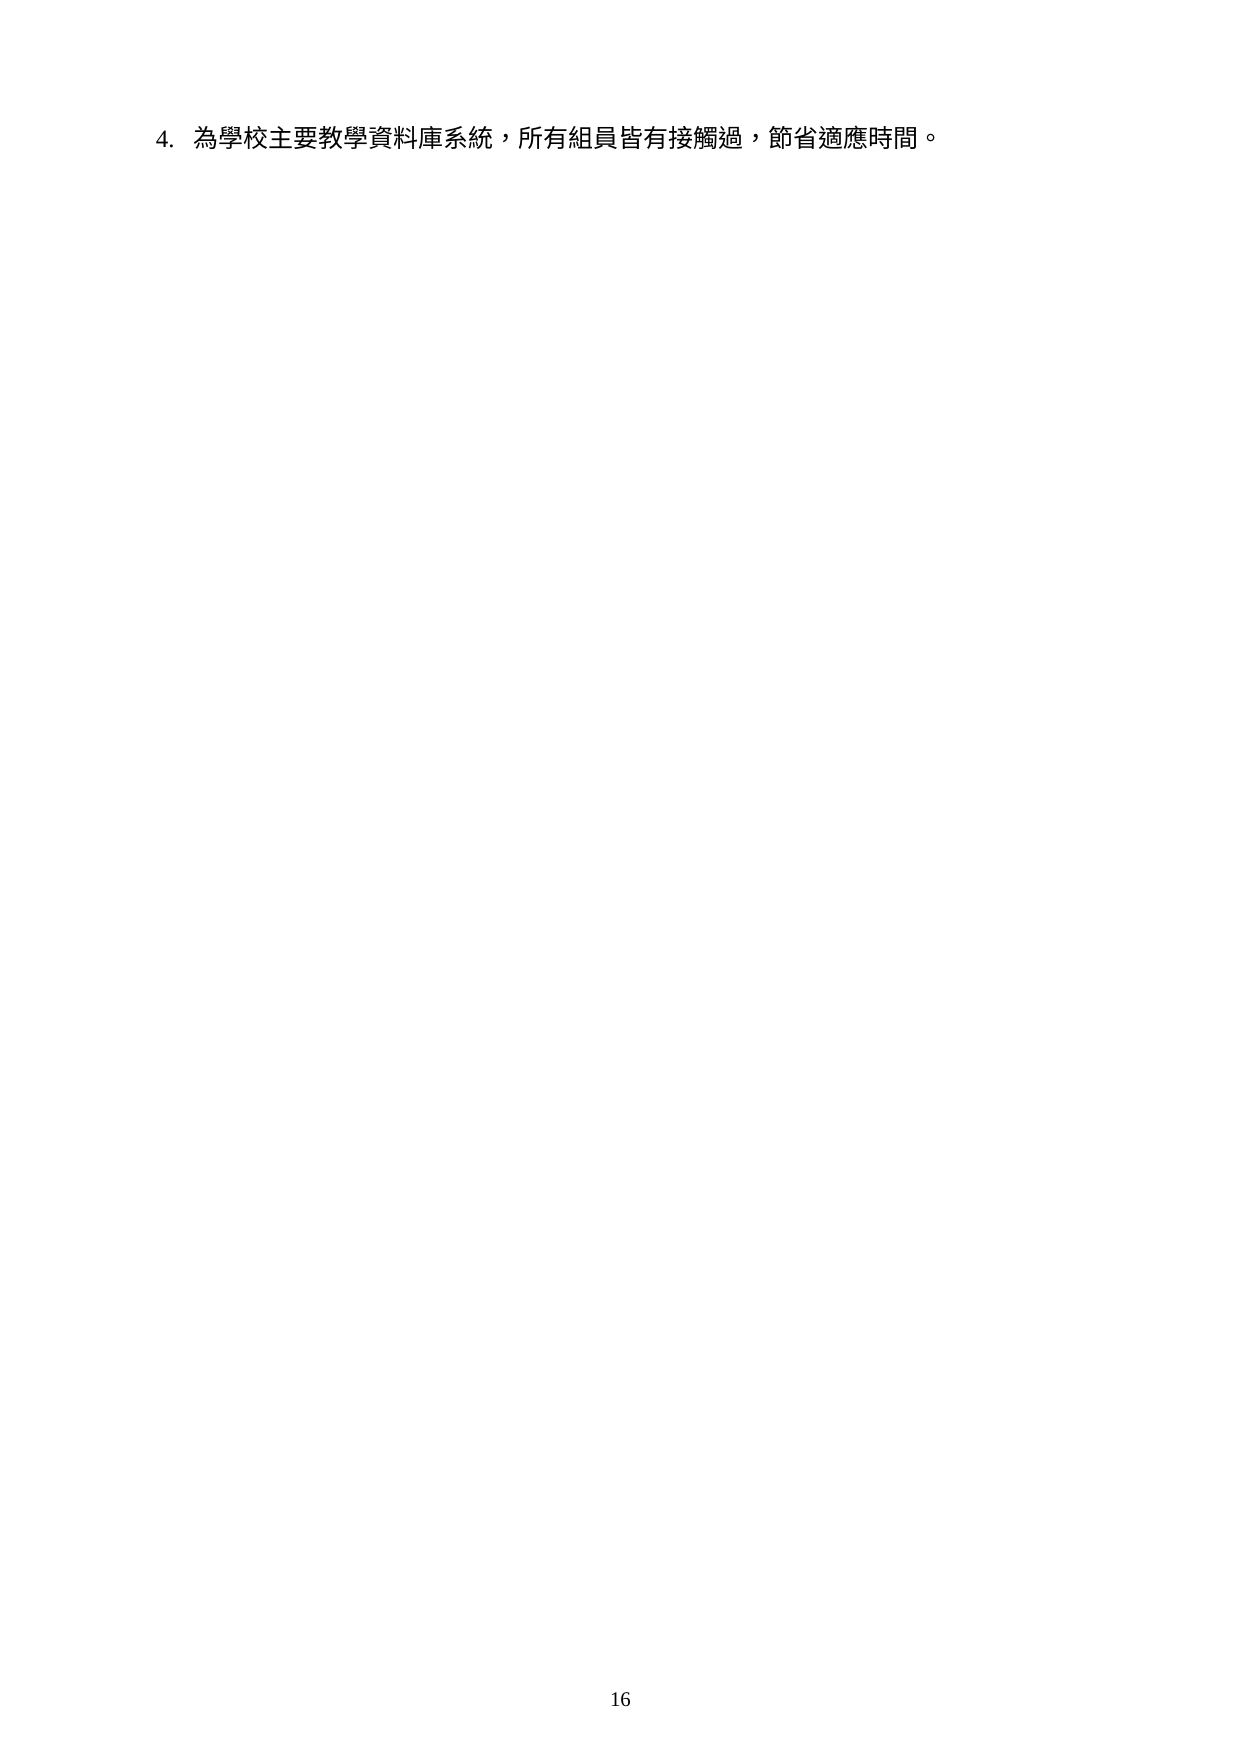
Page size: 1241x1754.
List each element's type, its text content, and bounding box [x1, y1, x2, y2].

list 為學校主要教學資料庫系統，所有組員皆有接觸過，節省適應時間。 [156, 118, 1122, 154]
